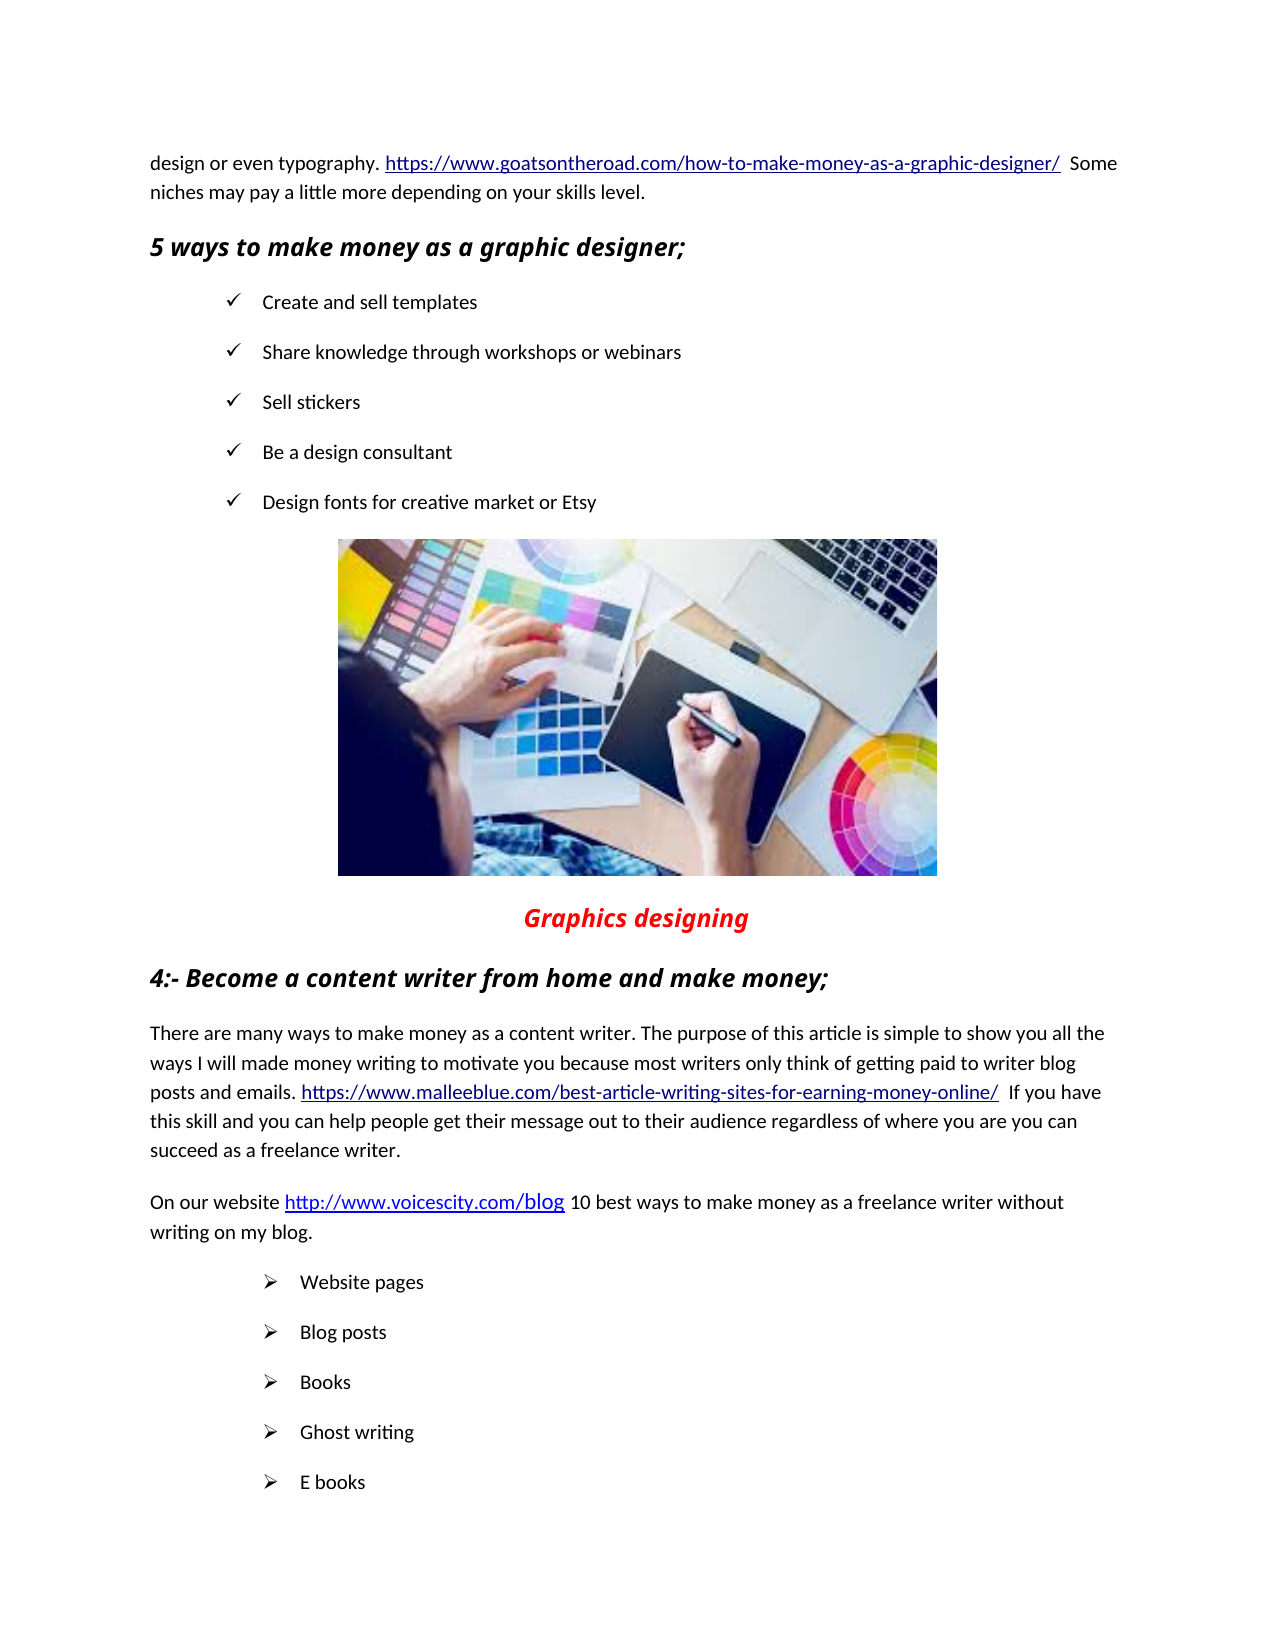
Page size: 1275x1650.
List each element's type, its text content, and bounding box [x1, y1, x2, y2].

list Blog posts [262, 1319, 1125, 1344]
list E books [262, 1469, 1125, 1494]
list Create and sell templates [225, 289, 1125, 314]
list Design fonts for creative market or Etsy [225, 489, 1125, 514]
text On our website http://www.voicescity.com/blog 10 best ways to make money as a freelance writer without writing on my blog. [150, 1187, 1125, 1244]
text Graphics designing [150, 901, 1125, 935]
list Share knowledge through workshops or webinars [225, 339, 1125, 364]
list Website pages [262, 1269, 1125, 1294]
text 5 ways to make money as a graphic designer; [150, 229, 1125, 263]
list Ghost writing [262, 1419, 1125, 1444]
text design or even typography. https://www.goatsontheroad.com/how-to-make-money-as-a-graphic-designer/ Some niches may pay a little more depending on your skills level. [150, 150, 1125, 204]
text 4:- Become a content writer from home and make money; [150, 961, 1125, 995]
list Sell stickers [225, 389, 1125, 414]
list Books [262, 1369, 1125, 1394]
list Be a design consultant [225, 439, 1125, 464]
text There are many ways to make money as a content writer. The purpose of this article is simple to show you all the ways I will made money writing to motivate you because most writers only think of getting paid to writer blog posts and emails. https://www.malleeblue.com/best-article-writing-sites-for-earning-money-online/ If you have this skill and you can help people get their message out to their audience regardless of where you are you can succeed as a freelance writer. [150, 1021, 1125, 1163]
